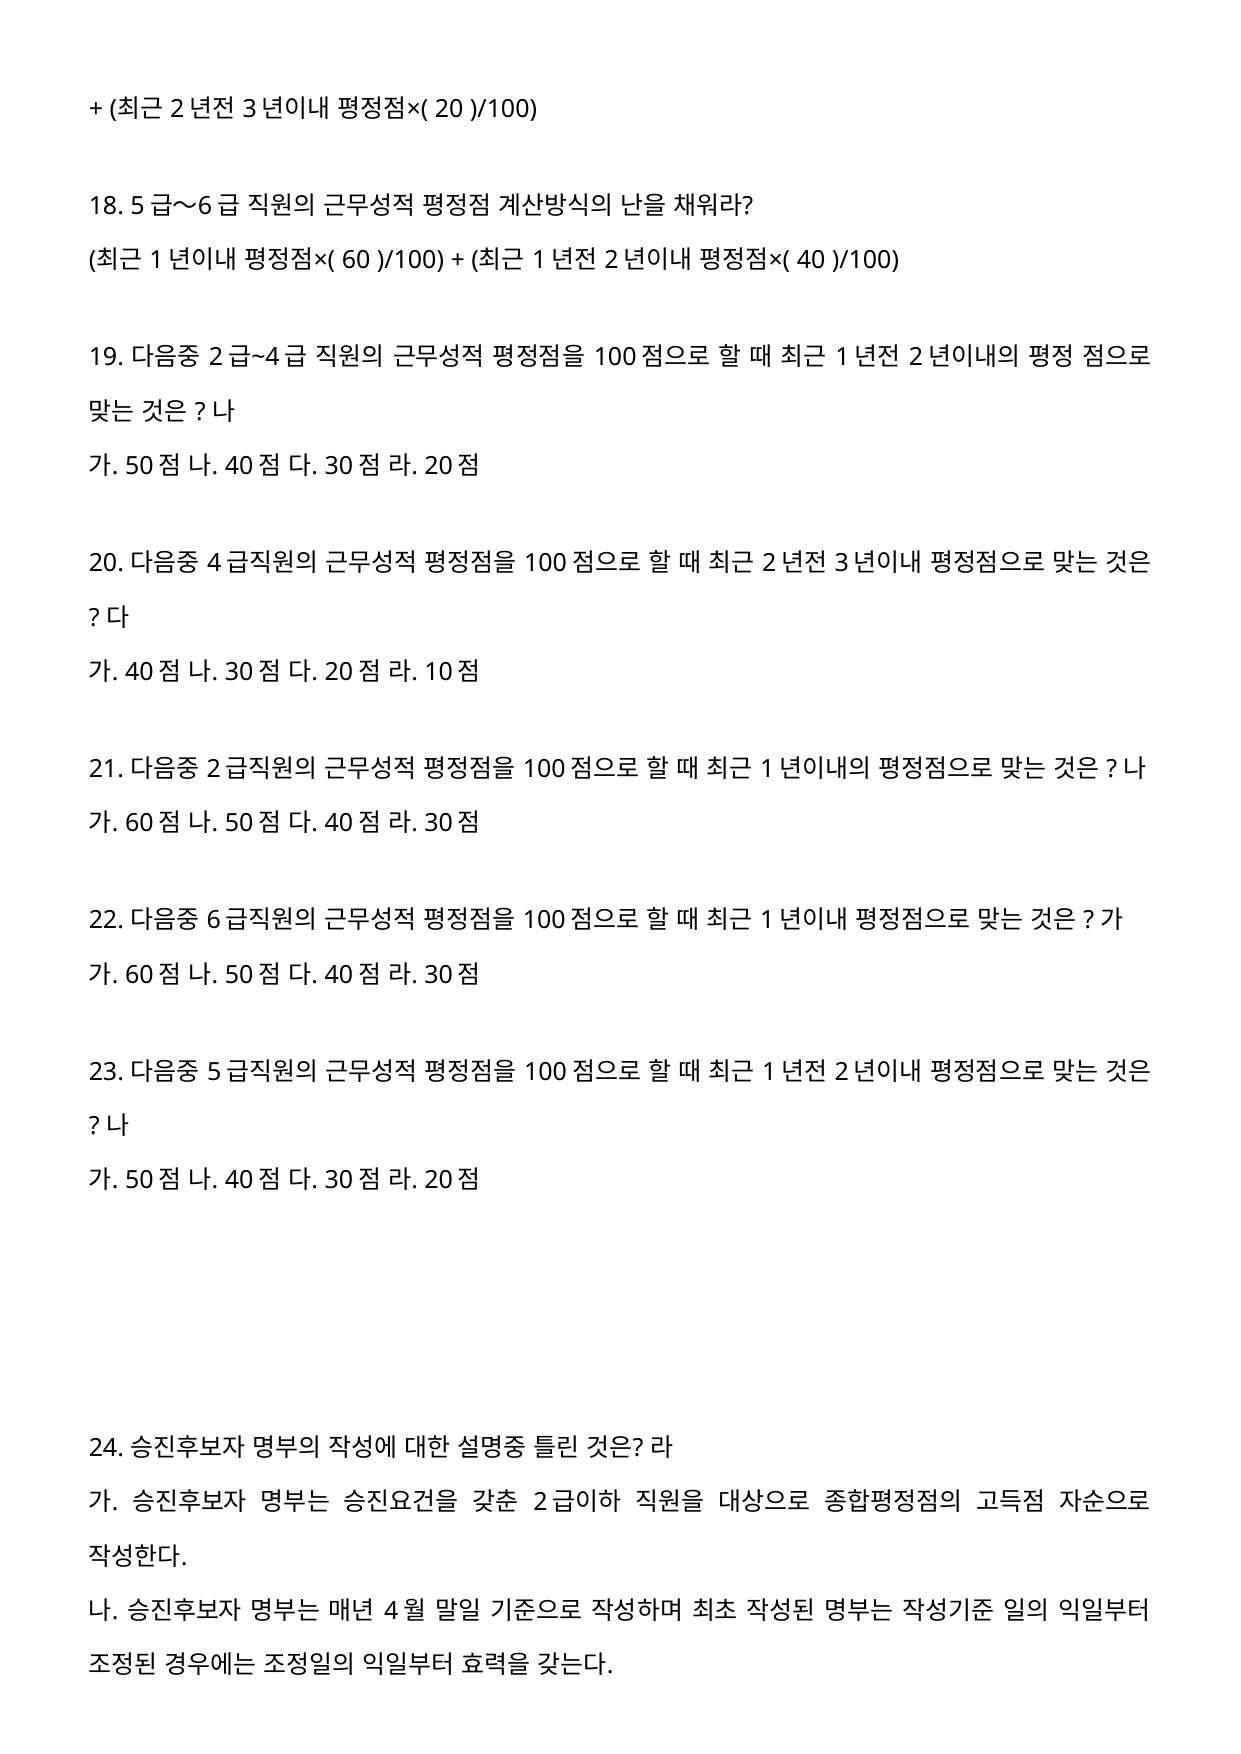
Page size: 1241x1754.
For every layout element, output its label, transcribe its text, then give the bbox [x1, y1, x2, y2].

text 24. 승진후보자 명부의 작성에 대한 설명중 틀린 것은? 라 [88, 1427, 1152, 1463]
text 18. 5급～6급 직원의 근무성적 평정점 계산방식의 난을 채워라? [88, 186, 1152, 222]
text 가. 60점 나. 50점 다. 40점 라. 30점 [88, 954, 1152, 990]
text 22. 다음중 6급직원의 근무성적 평정점을 100점으로 할 때 최근 1년이내 평정점으로 맞는 것은 ? 가 [88, 900, 1152, 936]
text 가. 승진후보자 명부는 승진요건을 갖춘 2급이하 직원을 대상으로 종합평정점의 고득점 자순으로 작성한다. [88, 1482, 1152, 1572]
text (최근 1년이내 평정점×( 60 )/100) + (최근 1년전 2년이내 평정점×( 40 )/100) [88, 240, 1152, 276]
text 나. 승진후보자 명부는 매년 4월 말일 기준으로 작성하며 최초 작성된 명부는 작성기준 일의 익일부터 조정된 경우에는 조정일의 익일부터 효력을 갖는다. [88, 1590, 1152, 1681]
text 23. 다음중 5급직원의 근무성적 평정점을 100점으로 할 때 최근 1년전 2년이내 평정점으로 맞는 것은 ? 나 [88, 1051, 1152, 1142]
text 가. 50점 나. 40점 다. 30점 라. 20점 [88, 1160, 1152, 1196]
text 20. 다음중 4급직원의 근무성적 평정점을 100점으로 할 때 최근 2년전 3년이내 평정점으로 맞는 것은 ? 다 [88, 543, 1152, 633]
text + (최근 2년전 3년이내 평정점×( 20 )/100) [88, 88, 1152, 125]
text 21. 다음중 2급직원의 근무성적 평정점을 100점으로 할 때 최근 1년이내의 평정점으로 맞는 것은 ? 나 [88, 748, 1152, 784]
text 가. 40점 나. 30점 다. 20점 라. 10점 [88, 651, 1152, 688]
text 가. 60점 나. 50점 다. 40점 라. 30점 [88, 803, 1152, 839]
text 19. 다음중 2급~4급 직원의 근무성적 평정점을 100점으로 할 때 최근 1년전 2년이내의 평정 점으로 맞는 것은 ? 나 [88, 337, 1152, 427]
text 가. 50점 나. 40점 다. 30점 라. 20점 [88, 446, 1152, 482]
